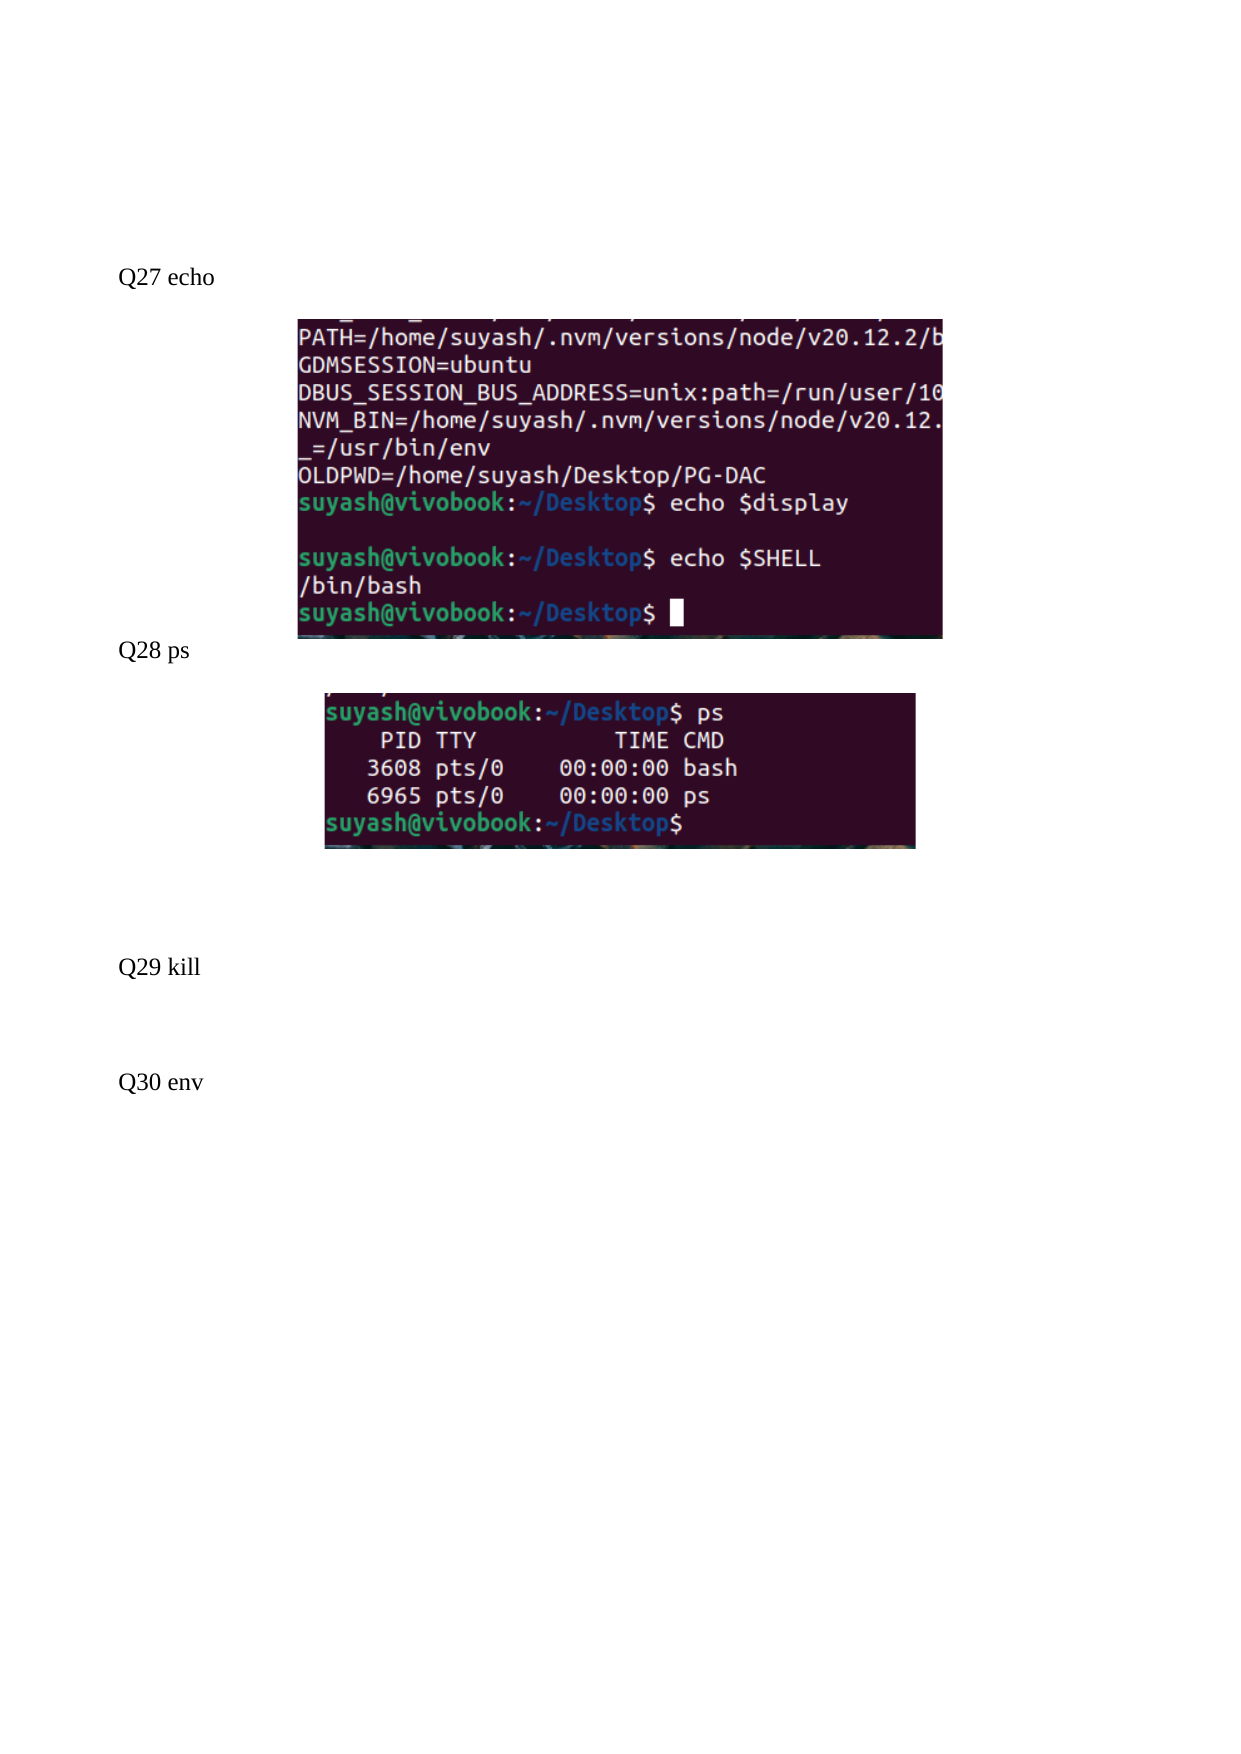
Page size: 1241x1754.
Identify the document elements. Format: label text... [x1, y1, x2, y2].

text Q27 echo [118, 262, 1122, 291]
text Q30 env [118, 1067, 1122, 1096]
picture [297, 319, 943, 639]
text Q28 ps [118, 636, 1122, 664]
text Q29 kill [118, 952, 1122, 981]
picture [324, 693, 916, 849]
